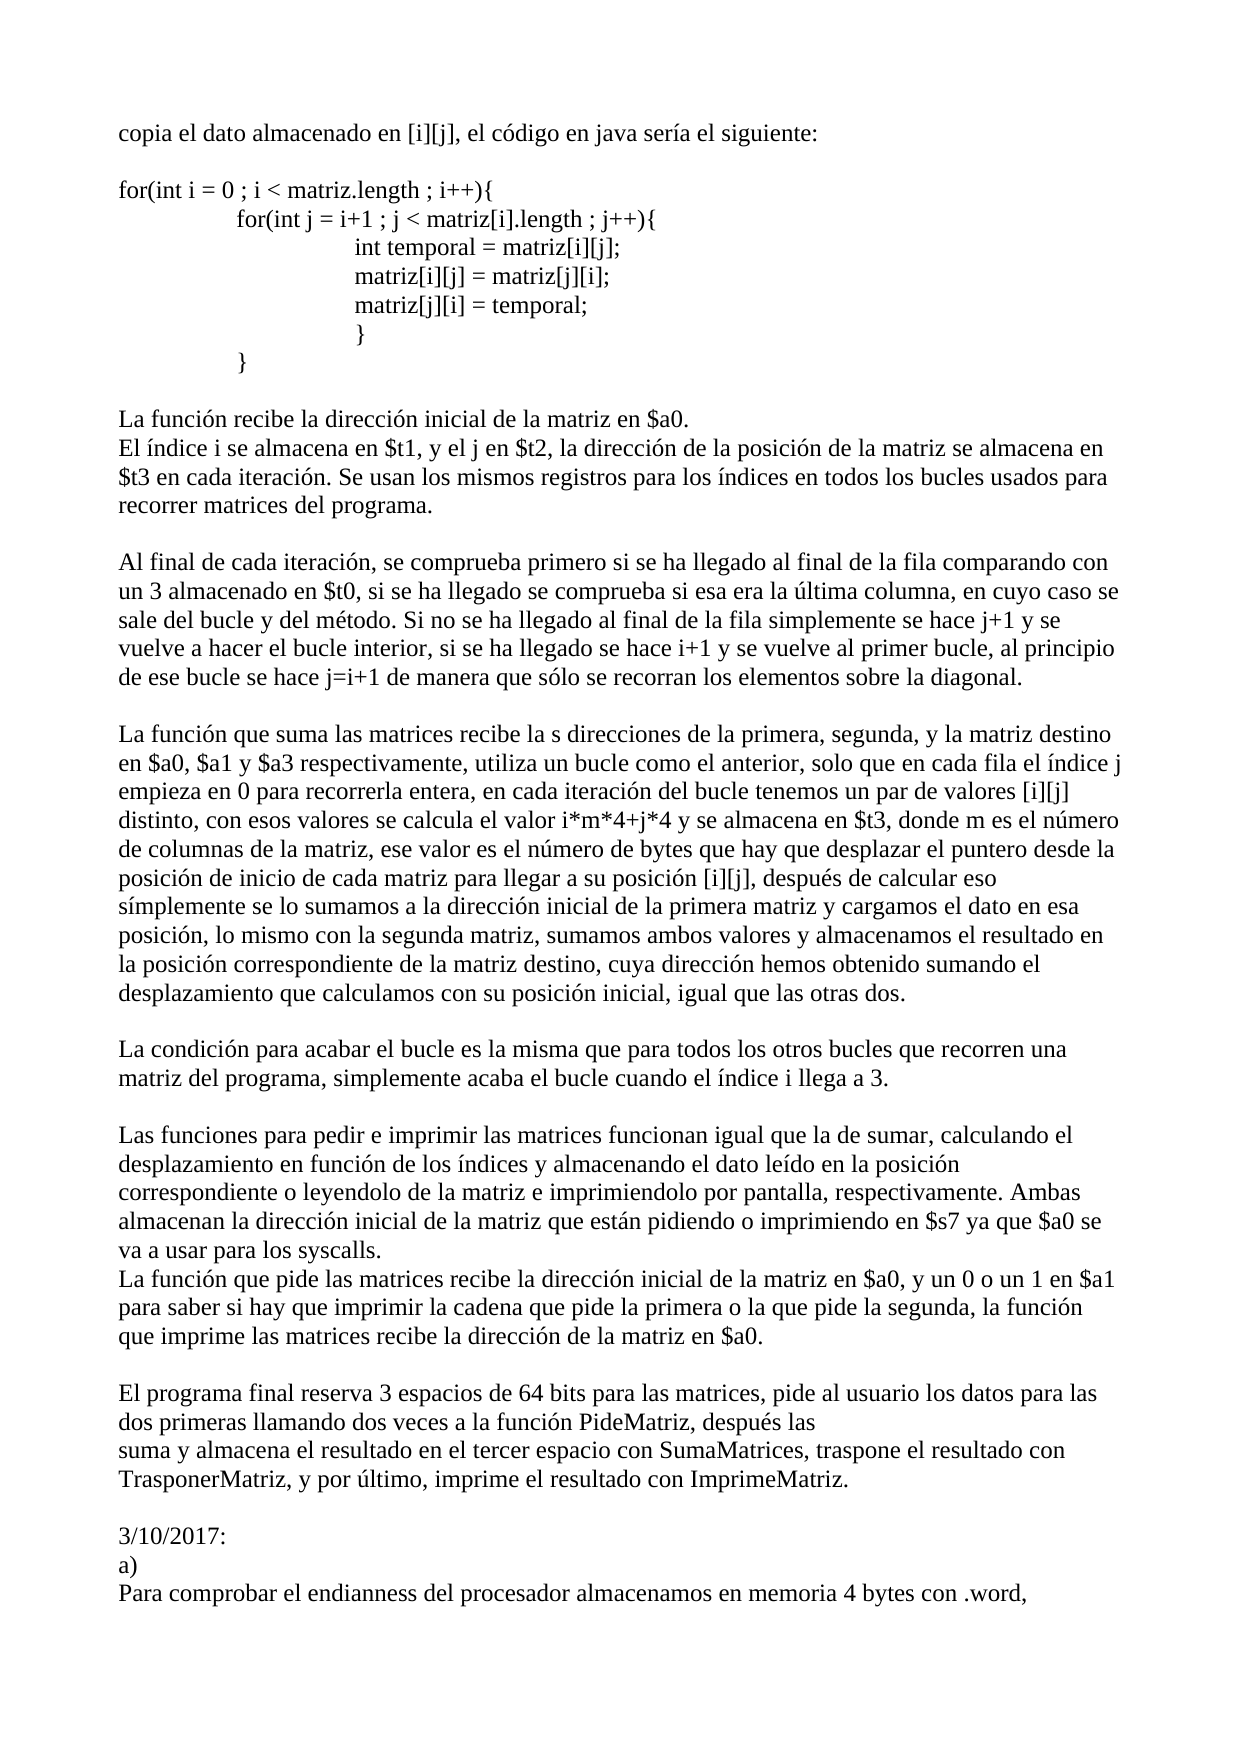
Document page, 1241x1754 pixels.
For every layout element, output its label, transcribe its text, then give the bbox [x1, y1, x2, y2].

text El programa final reserva 3 espacios de 64 bits para las matrices, pide al usuario los datos para las dos primeras llamando dos veces a la función PideMatriz, después las [118, 1378, 1122, 1436]
text matriz[i][j] = matriz[j][i]; [118, 261, 1122, 290]
text for(int j = i+1 ; j < matriz[i].length ; j++){ [118, 204, 1122, 232]
text 3/10/2017: [118, 1521, 1122, 1550]
text a) [118, 1550, 1122, 1578]
text La función que suma las matrices recibe la s direcciones de la primera, segunda, y la matriz destino en $a0, $a1 y $a3 respectivamente, utiliza un bucle como el anterior, solo que en cada fila el índice j empieza en 0 para recorrerla entera, en cada iteración del bucle tenemos un par de valores [i][j] distinto, con esos valores se calcula el valor i*m*4+j*4 y se almacena en $t3, donde m es el número de columnas de la matriz, ese valor es el número de bytes que hay que desplazar el puntero desde la posición de inicio de cada matriz para llegar a su posición [i][j], después de calcular eso símplemente se lo sumamos a la dirección inicial de la primera matriz y cargamos el dato en esa posición, lo mismo con la segunda matriz, sumamos ambos valores y almacenamos el resultado en la posición correspondiente de la matriz destino, cuya dirección hemos obtenido sumando el desplazamiento que calculamos con su posición inicial, igual que las otras dos. [118, 719, 1122, 1006]
text int temporal = matriz[i][j]; [118, 232, 1122, 261]
text } [118, 347, 1122, 376]
text } [118, 319, 1122, 347]
text for(int i = 0 ; i < matriz.length ; i++){ [118, 175, 1122, 204]
text suma y almacena el resultado en el tercer espacio con SumaMatrices, traspone el resultado con TrasponerMatriz, y por último, imprime el resultado con ImprimeMatriz. [118, 1436, 1122, 1493]
text La función que pide las matrices recibe la dirección inicial de la matriz en $a0, y un 0 o un 1 en $a1 para saber si hay que imprimir la cadena que pide la primera o la que pide la segunda, la función que imprime las matrices recibe la dirección de la matriz en $a0. [118, 1264, 1122, 1350]
text matriz[j][i] = temporal; [118, 290, 1122, 319]
text Las funciones para pedir e imprimir las matrices funcionan igual que la de sumar, calculando el desplazamiento en función de los índices y almacenando el dato leído en la posición correspondiente o leyendolo de la matriz e imprimiendolo por pantalla, respectivamente. Ambas almacenan la dirección inicial de la matriz que están pidiendo o imprimiendo en $s7 ya que $a0 se va a usar para los syscalls. [118, 1120, 1122, 1264]
text El índice i se almacena en $t1, y el j en $t2, la dirección de la posición de la matriz se almacena en $t3 en cada iteración. Se usan los mismos registros para los índices en todos los bucles usados para recorrer matrices del programa. [118, 433, 1122, 519]
text La función recibe la dirección inicial de la matriz en $a0. [118, 404, 1122, 433]
text La condición para acabar el bucle es la misma que para todos los otros bucles que recorren una matriz del programa, simplemente acaba el bucle cuando el índice i llega a 3. [118, 1034, 1122, 1092]
text copia el dato almacenado en [i][j], el código en java sería el siguiente: [118, 118, 1122, 147]
text Al final de cada iteración, se comprueba primero si se ha llegado al final de la fila comparando con un 3 almacenado en $t0, si se ha llegado se comprueba si esa era la última columna, en cuyo caso se sale del bucle y del método. Si no se ha llegado al final de la fila simplemente se hace j+1 y se vuelve a hacer el bucle interior, si se ha llegado se hace i+1 y se vuelve al primer bucle, al principio de ese bucle se hace j=i+1 de manera que sólo se recorran los elementos sobre la diagonal. [118, 547, 1122, 691]
text Para comprobar el endianness del procesador almacenamos en memoria 4 bytes con .word, [118, 1578, 1122, 1607]
